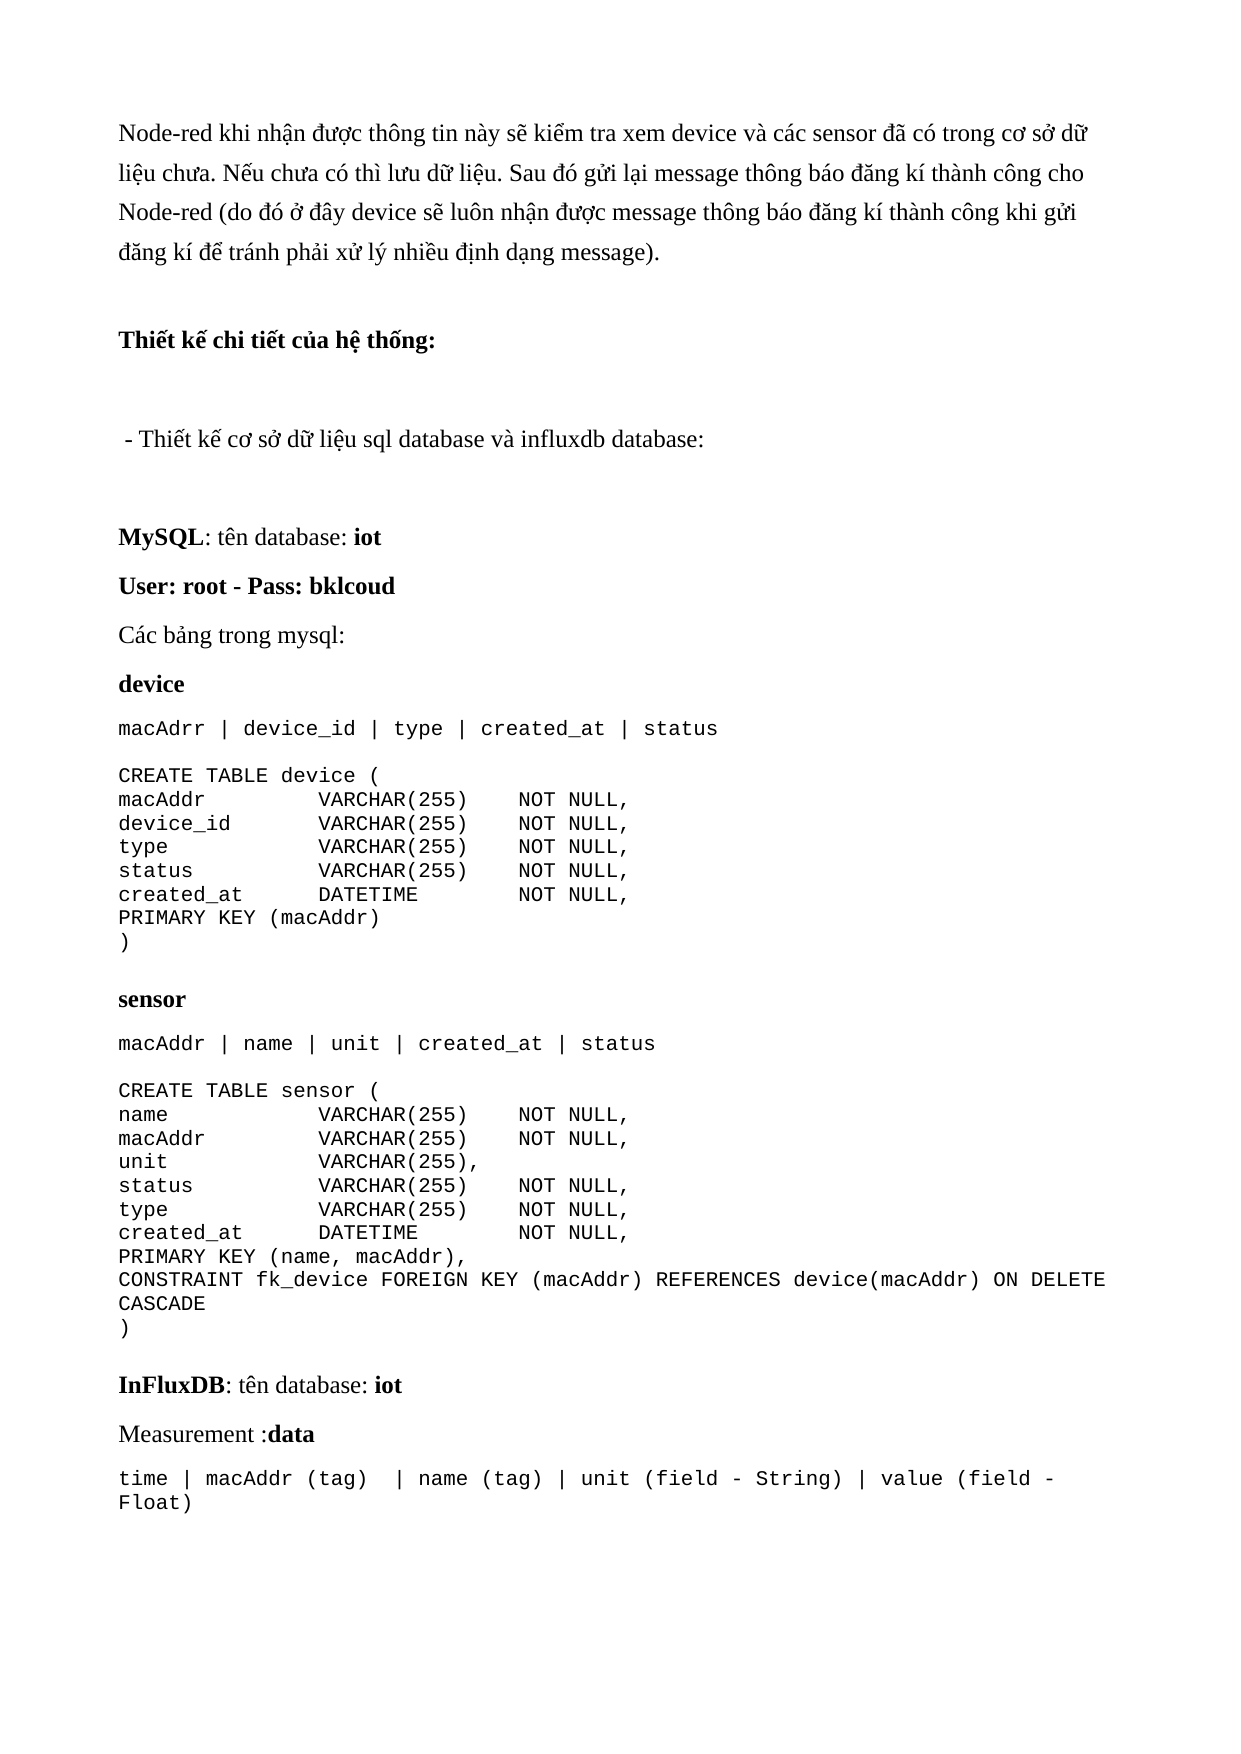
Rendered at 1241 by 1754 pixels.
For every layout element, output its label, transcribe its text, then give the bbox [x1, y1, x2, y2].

text time | macAddr (tag) | name (tag) | unit (field - String) | value (field - Float) [118, 1468, 1122, 1515]
text type VARCHAR(255) NOT NULL, [118, 1198, 1122, 1222]
text CREATE TABLE device ( [118, 765, 1122, 789]
text InFluxDB: tên database: iot [118, 1370, 1122, 1399]
text PRIMARY KEY (name, macAddr), [118, 1246, 1122, 1269]
text macAddr VARCHAR(255) NOT NULL, [118, 789, 1122, 813]
text Thiết kế chi tiết của hệ thống: [118, 326, 1122, 354]
text User: root - Pass: bklcoud [118, 571, 1122, 599]
text MySQL: tên database: iot [118, 522, 1122, 551]
text Measurement :data [118, 1419, 1122, 1448]
text device [118, 669, 1122, 698]
text type VARCHAR(255) NOT NULL, [118, 836, 1122, 860]
text macAddr VARCHAR(255) NOT NULL, [118, 1128, 1122, 1151]
text created_at DATETIME NOT NULL, [118, 1222, 1122, 1246]
text macAddr | name | unit | created_at | status [118, 1033, 1122, 1057]
text unit VARCHAR(255), [118, 1151, 1122, 1175]
text ) [118, 1317, 1122, 1340]
text sensor [118, 984, 1122, 1013]
text status VARCHAR(255) NOT NULL, [118, 1175, 1122, 1198]
text ) [118, 931, 1122, 954]
text status VARCHAR(255) NOT NULL, [118, 860, 1122, 883]
text - Thiết kế cơ sở dữ liệu sql database và influxdb database: [118, 424, 1122, 452]
text PRIMARY KEY (macAddr) [118, 907, 1122, 931]
text name VARCHAR(255) NOT NULL, [118, 1104, 1122, 1128]
text device_id VARCHAR(255) NOT NULL, [118, 813, 1122, 836]
text CREATE TABLE sensor ( [118, 1080, 1122, 1104]
text CONSTRAINT fk_device FOREIGN KEY (macAddr) REFERENCES device(macAddr) ON DELETE CASCADE [118, 1269, 1122, 1317]
text Các bảng trong mysql: [118, 620, 1122, 649]
text Node-red khi nhận được thông tin này sẽ kiểm tra xem device và các sensor đã có trong cơ sở dữ liệu chưa. Nếu chưa có thì lưu dữ liệu. Sau đó gửi lại message thông báo đăng kí thành công cho Node-red (do đó ở đây device sẽ luôn nhận được message thông báo đăng kí thành công khi gửi đăng kí để tránh phải xử lý nhiều định dạng message). [118, 118, 1122, 266]
text created_at DATETIME NOT NULL, [118, 883, 1122, 907]
text macAdrr | device_id | type | created_at | status [118, 718, 1122, 742]
